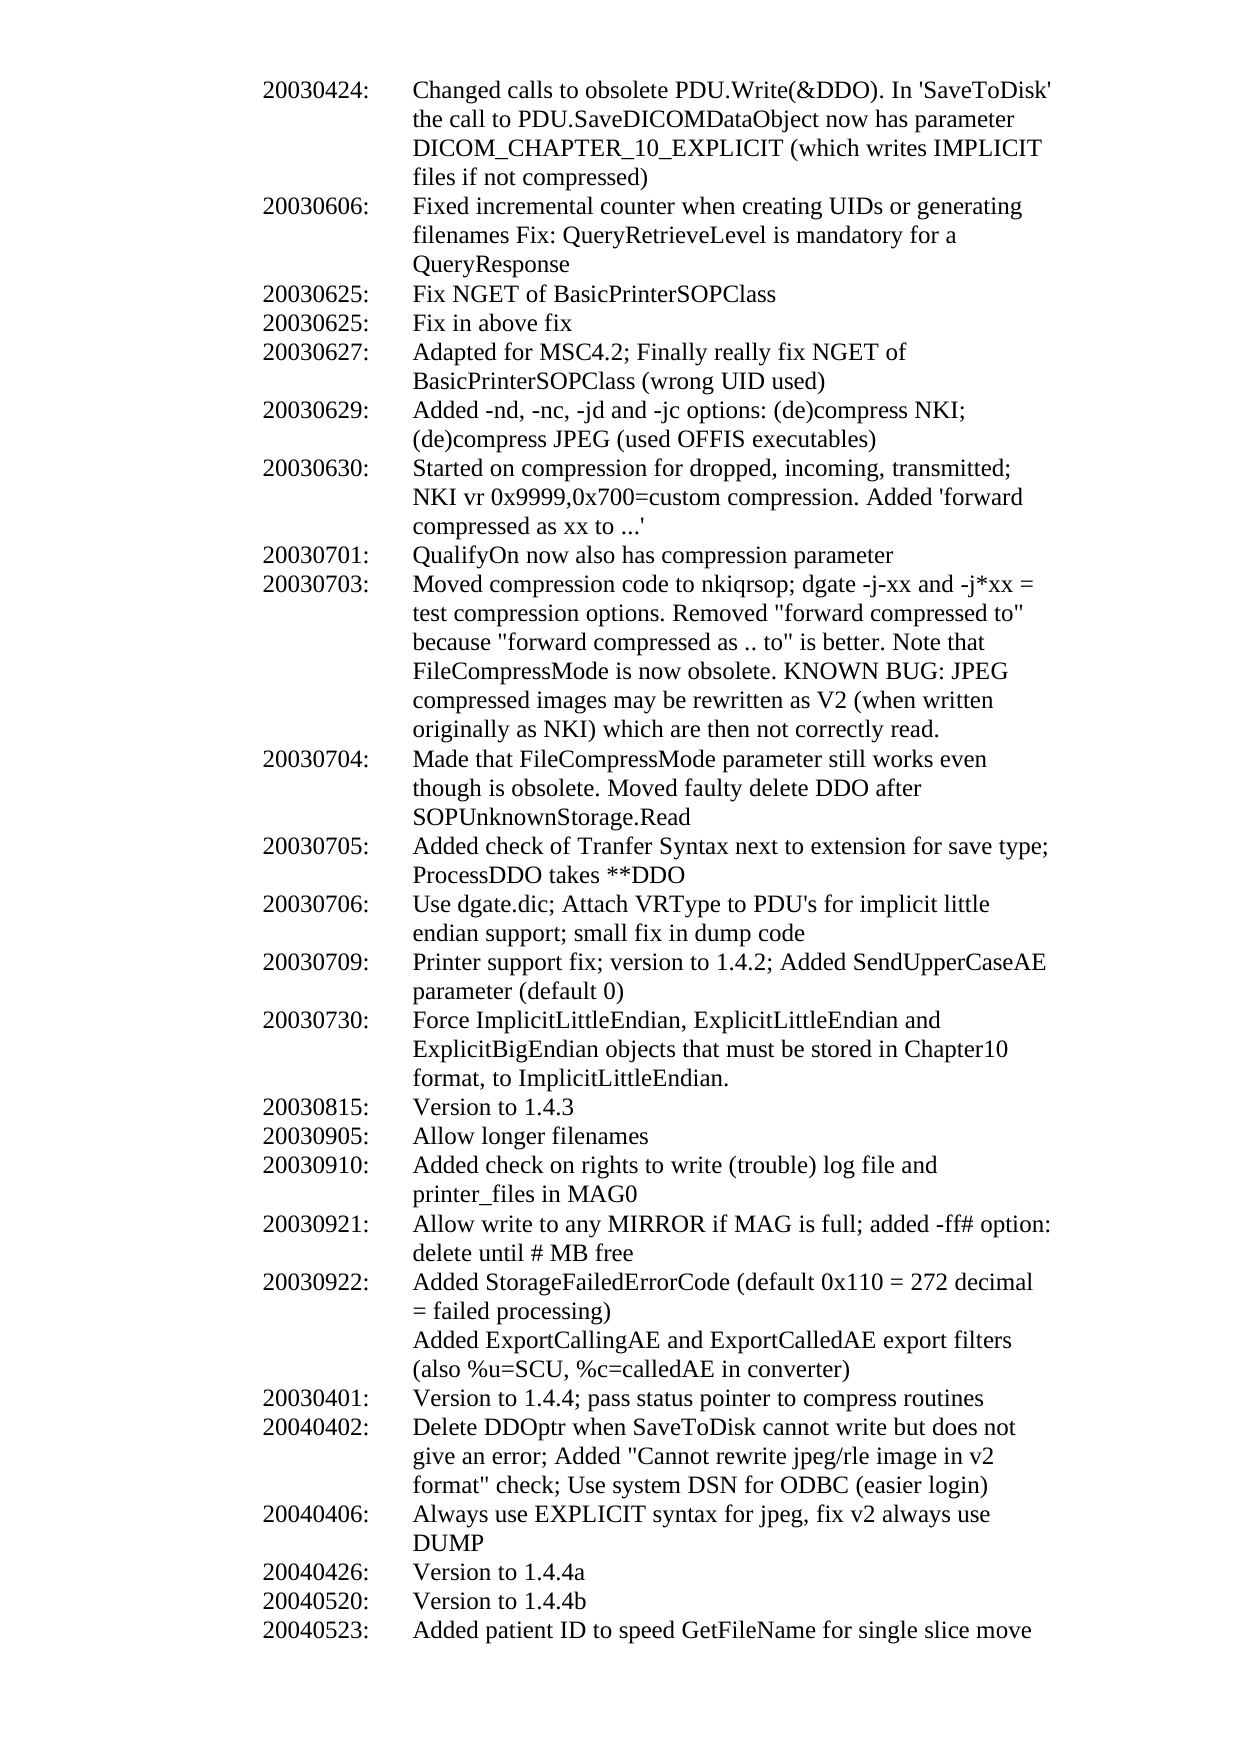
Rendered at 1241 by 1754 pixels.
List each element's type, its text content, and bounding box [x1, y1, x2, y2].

text 20040406: Always use EXPLICIT syntax for jpeg, fix v2 always use DUMP [262, 1499, 1053, 1557]
text 20030627: Adapted for MSC4.2; Finally really fix NGET of BasicPrinterSOPClass (wrong UID used) [262, 337, 1053, 395]
text 20030910: Added check on rights to write (trouble) log file and printer_files in MAG0 [262, 1150, 1053, 1208]
text 20030730: Force ImplicitLittleEndian, ExplicitLittleEndian and ExplicitBigEndian objects that must be stored in Chapter10 format, to ImplicitLittleEndian. [262, 1005, 1053, 1092]
text 20030704: Made that FileCompressMode parameter still works even though is obsolete. Moved faulty delete DDO after SOPUnknownStorage.Read [262, 743, 1053, 831]
text 20030625: Fix NGET of BasicPrinterSOPClass [262, 278, 1053, 307]
text 20030905: Allow longer filenames [262, 1121, 1053, 1150]
text 20030424: Changed calls to obsolete PDU.Write(&DDO). In 'SaveToDisk' the call to PDU.SaveDICOMDataObject now has parameter DICOM_CHAPTER_10_EXPLICIT (which writes IMPLICIT files if not compressed) [262, 75, 1053, 191]
text 20030625: Fix in above fix [262, 307, 1053, 337]
text 20030705: Added check of Tranfer Syntax next to extension for save type; ProcessDDO takes **DDO [262, 831, 1053, 889]
text 20040523: Added patient ID to speed GetFileName for single slice move [187, 1615, 1053, 1644]
text 20030401: Version to 1.4.4; pass status pointer to compress routines [262, 1383, 1053, 1412]
text 20030922: Added StorageFailedErrorCode (default 0x110 = 272 decimal = failed processing) Added ExportCallingAE and ExportCalledAE export filters (also %u=SCU, %c=calledAE in converter) [262, 1267, 1053, 1383]
text 20030703: Moved compression code to nkiqrsop; dgate -j-xx and -j*xx = test compression options. Removed "forward compressed to" because "forward compressed as .. to" is better. Note that FileCompressMode is now obsolete. KNOWN BUG: JPEG compressed images may be rewritten as V2 (when written originally as NKI) which are then not correctly read. [262, 569, 1053, 743]
text 20030630: Started on compression for dropped, incoming, transmitted; NKI vr 0x9999,0x700=custom compression. Added 'forward compressed as xx to ...' [262, 453, 1053, 540]
text 20040426: Version to 1.4.4a [187, 1557, 1053, 1586]
text 20030709: Printer support fix; version to 1.4.2; Added SendUpperCaseAE parameter (default 0) [262, 947, 1053, 1005]
text 20040520: Version to 1.4.4b [187, 1586, 1053, 1615]
text 20030706: Use dgate.dic; Attach VRType to PDU's for implicit little endian support; small fix in dump code [262, 889, 1053, 947]
text 20040402: Delete DDOptr when SaveToDisk cannot write but does not give an error; Added "Cannot rewrite jpeg/rle image in v2 format" check; Use system DSN for ODBC (easier login) [262, 1412, 1053, 1499]
text 20030606: Fixed incremental counter when creating UIDs or generating filenames Fix: QueryRetrieveLevel is mandatory for a QueryResponse [262, 191, 1053, 278]
text 20030921: Allow write to any MIRROR if MAG is full; added -ff# option: delete until # MB free [262, 1208, 1053, 1267]
text 20030701: QualifyOn now also has compression parameter [262, 540, 1053, 569]
text 20030629: Added -nd, -nc, -jd and -jc options: (de)compress NKI; (de)compress JPEG (used OFFIS executables) [262, 395, 1053, 453]
text 20030815: Version to 1.4.3 [262, 1092, 1053, 1121]
